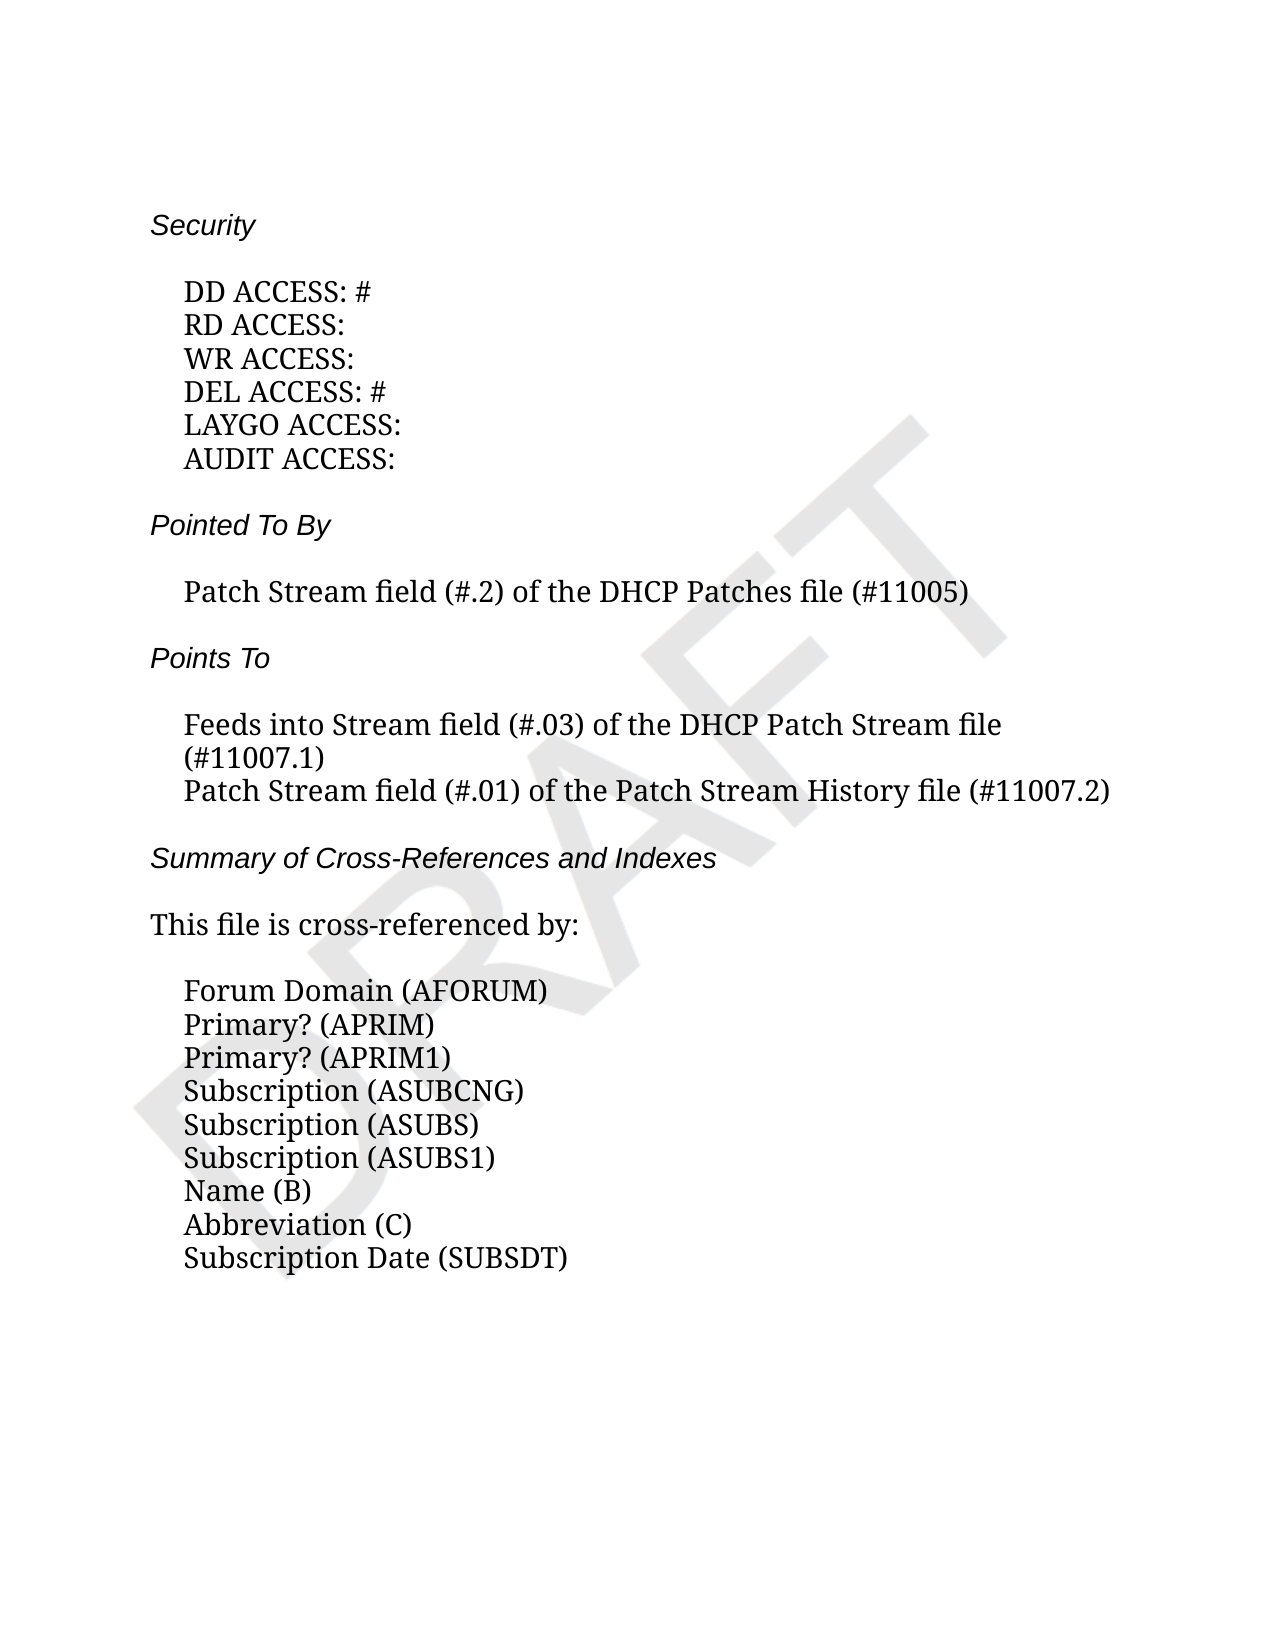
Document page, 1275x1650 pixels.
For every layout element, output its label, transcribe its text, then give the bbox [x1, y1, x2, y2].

list DEL ACCESS: # [183, 376, 1125, 409]
list Primary? (APRIM1) [183, 1042, 1125, 1075]
picture [237, 675, 1038, 708]
list DD ACCESS: # [183, 276, 1125, 309]
list WR ACCESS: [183, 342, 1125, 376]
subtitle Pointed To By [150, 509, 1125, 542]
picture [237, 808, 1038, 842]
list AUDIT ACCESS: [183, 442, 1125, 476]
picture [237, 875, 1038, 908]
list Patch Stream field (#.2) of the DHCP Patches file (#11005) [183, 576, 1125, 609]
subtitle Summary of Cross-References and Indexes [150, 842, 1125, 875]
list Subscription (ASUBS1) [183, 1142, 1125, 1175]
list Subscription Date (SUBSDT) [183, 1242, 1125, 1275]
list Feeds into Stream field (#.03) of the DHCP Patch Stream file (#11007.1) [183, 708, 1125, 775]
subtitle Points To [150, 642, 1125, 675]
picture [237, 542, 1038, 576]
text This file is cross-referenced by: [150, 908, 1125, 942]
subtitle Security [150, 209, 1125, 242]
list RD ACCESS: [183, 309, 1125, 342]
list Abbreviation (C) [183, 1208, 1125, 1242]
picture [237, 609, 1038, 642]
list Name (B) [183, 1175, 1125, 1208]
list Subscription (ASUBCNG) [183, 1075, 1125, 1108]
list LAYGO ACCESS: [183, 409, 1125, 442]
list Primary? (APRIM) [183, 1008, 1125, 1042]
list Forum Domain (AFORUM) [183, 975, 1125, 1008]
list Patch Stream field (#.01) of the Patch Stream History file (#11007.2) [183, 775, 1125, 808]
picture [237, 476, 1038, 509]
picture [237, 942, 1038, 975]
list Subscription (ASUBS) [183, 1108, 1125, 1142]
